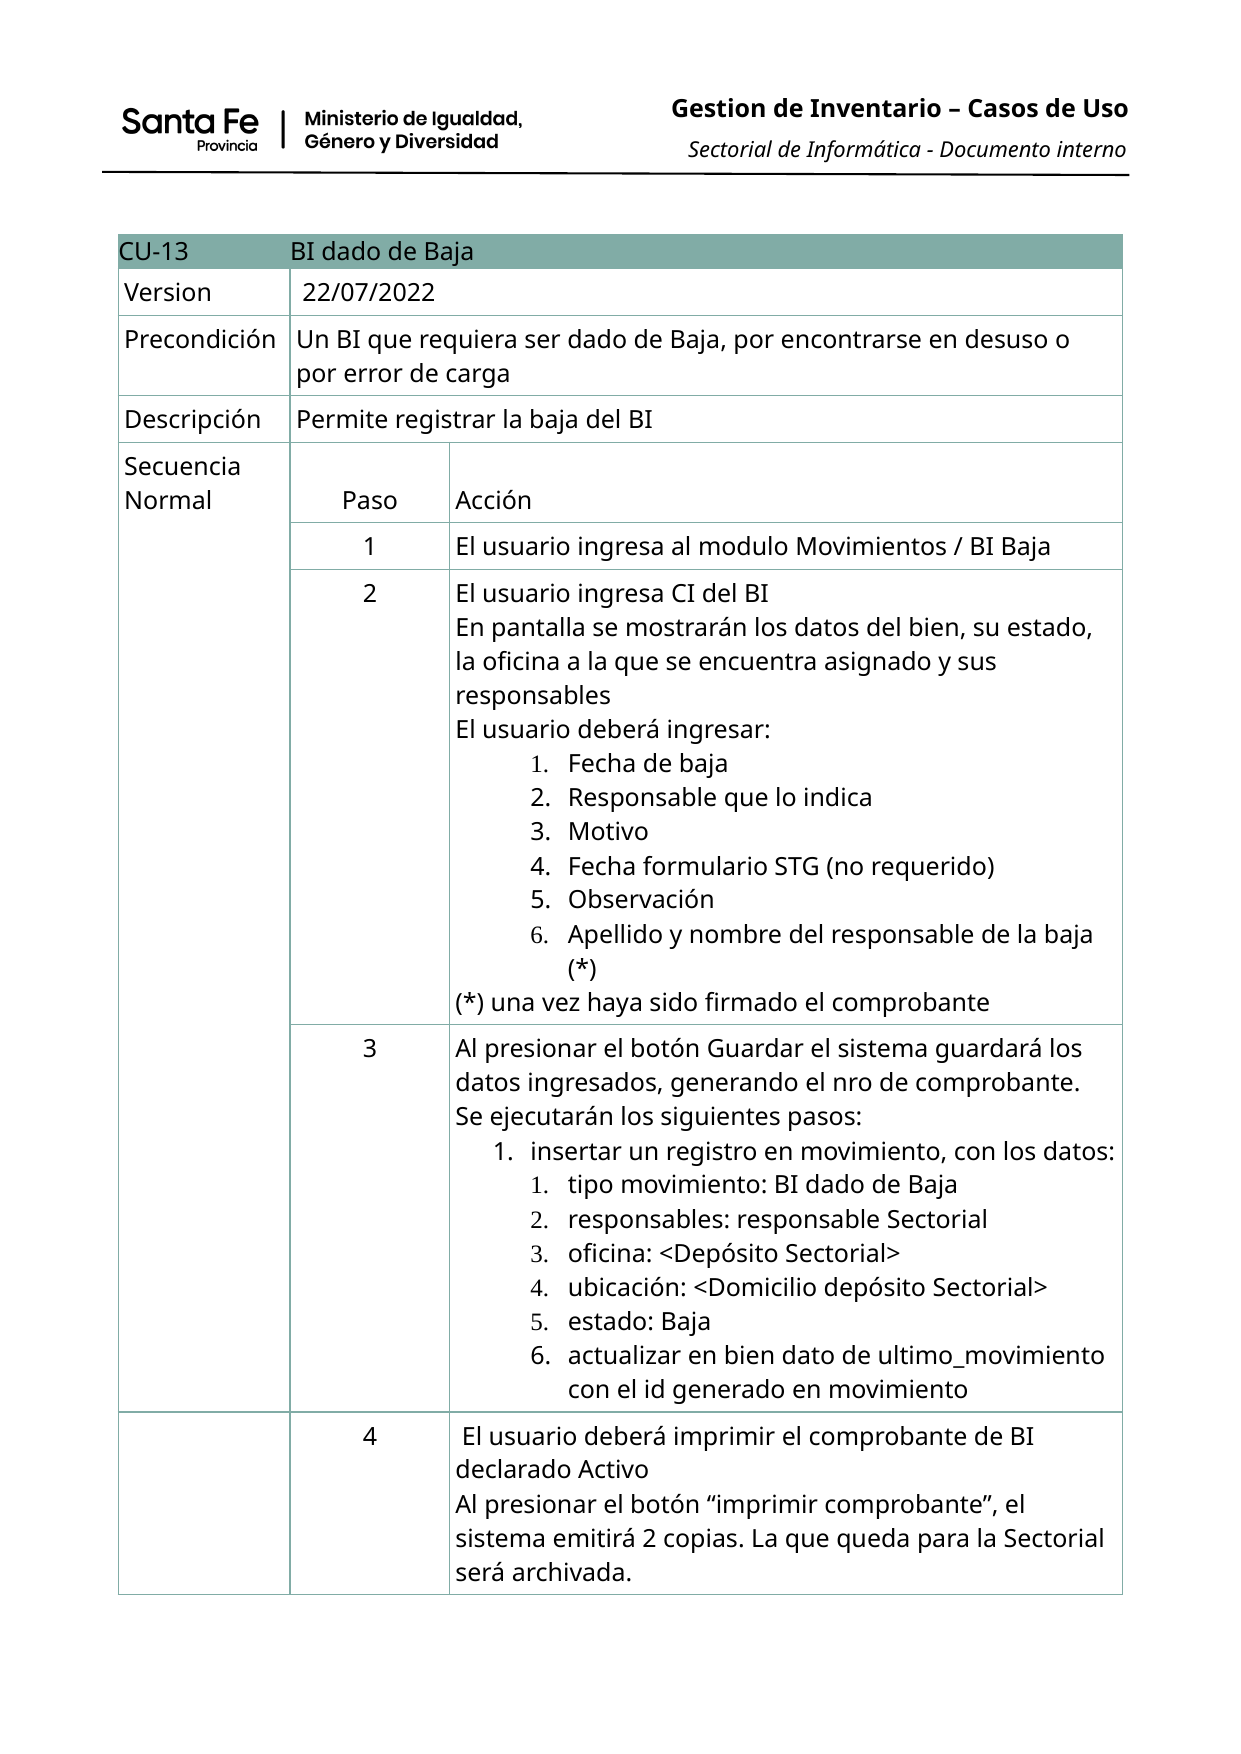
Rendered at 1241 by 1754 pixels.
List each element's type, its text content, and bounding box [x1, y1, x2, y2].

table_cell Al presionar el botón Guardar el sistema guardará los datos ingresados, generando el nro de comprobante. Se ejecutarán los siguientes pasos: insertar un registro en movimiento, con los datos: tipo movimiento: BI dado de Baja responsables: responsable Sectorial oficina: <Depósito Sectorial> ubicación: <Domicilio depósito Sectorial> estado: Baja actualizar en bien dato de ultimo_movimiento con el id generado en movimiento [450, 1025, 1122, 1411]
table_cell Permite registrar la baja del BI [291, 396, 1122, 442]
table_cell 3 [291, 1025, 449, 1411]
table_cell Secuencia Normal [119, 443, 289, 522]
table_cell El usuario ingresa al modulo Movimientos / BI Baja [450, 523, 1122, 569]
table_header CU-13 [118, 234, 290, 268]
table_cell El usuario ingresa CI del BI En pantalla se mostrarán los datos del bien, su estado, la oficina a la que se encuentra asignado y sus responsables El usuario deberá ingresar: Fecha de baja Responsable que lo indica Motivo Fecha formulario STG (no requerido) Observación Apellido y nombre del responsable de la baja (*) (*) una vez haya sido firmado el comprobante [450, 570, 1122, 1024]
table_cell 22/07/2022 [291, 269, 1122, 314]
table_cell [119, 569, 289, 1024]
table_header BI dado de Baja [290, 234, 1123, 268]
table_cell [119, 1024, 289, 1411]
table_cell Precondición [119, 316, 289, 395]
table_cell Un BI que requiera ser dado de Baja, por encontrarse en desuso o por error de carga [291, 316, 1122, 395]
table_cell El usuario deberá imprimir el comprobante de BI declarado Activo Al presionar el botón “imprimir comprobante”, el sistema emitirá 2 copias. La que queda para la Sectorial será archivada. [450, 1413, 1122, 1594]
table_cell 4 [291, 1413, 449, 1594]
table_cell Descripción [119, 396, 289, 442]
picture [102, 91, 550, 162]
table_cell 1 [291, 523, 449, 569]
table_cell 2 [291, 570, 449, 1024]
table_cell Version [119, 269, 289, 314]
table_cell [119, 1413, 289, 1594]
table_cell Acción [450, 443, 1122, 522]
table_cell Paso [291, 443, 449, 522]
table_cell [119, 522, 289, 569]
